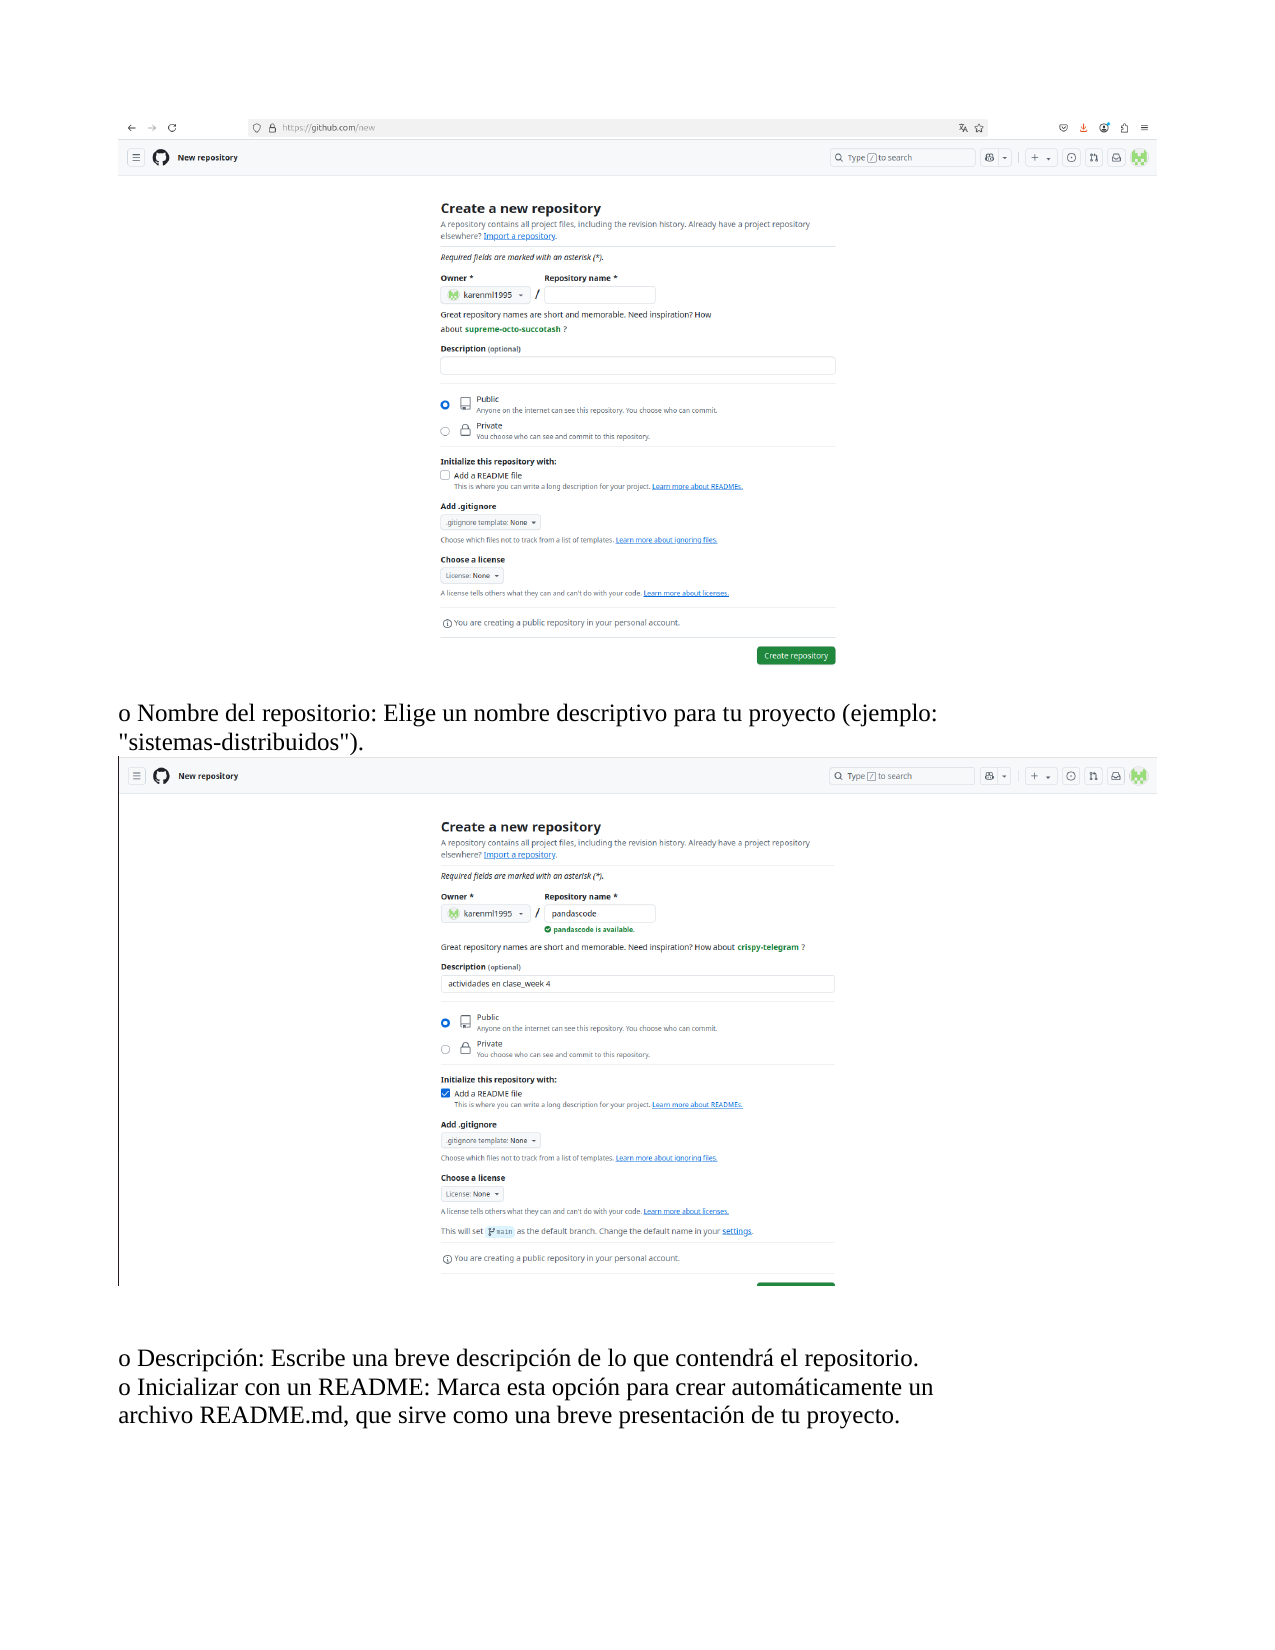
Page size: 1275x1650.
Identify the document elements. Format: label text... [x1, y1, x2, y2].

text o Nombre del repositorio: Elige un nombre descriptivo para tu proyecto (ejemplo: [118, 698, 1157, 727]
text "sistemas-distribuidos"). [118, 727, 1157, 756]
text archivo README.md, que sirve como una breve presentación de tu proyecto. [118, 1401, 1157, 1429]
text o Inicializar con un README: Marca esta opción para crear automáticamente un [118, 1372, 1157, 1401]
picture [118, 118, 1157, 670]
picture [118, 756, 1157, 1286]
text o Descripción: Escribe una breve descripción de lo que contendrá el repositorio. [118, 1343, 1157, 1372]
